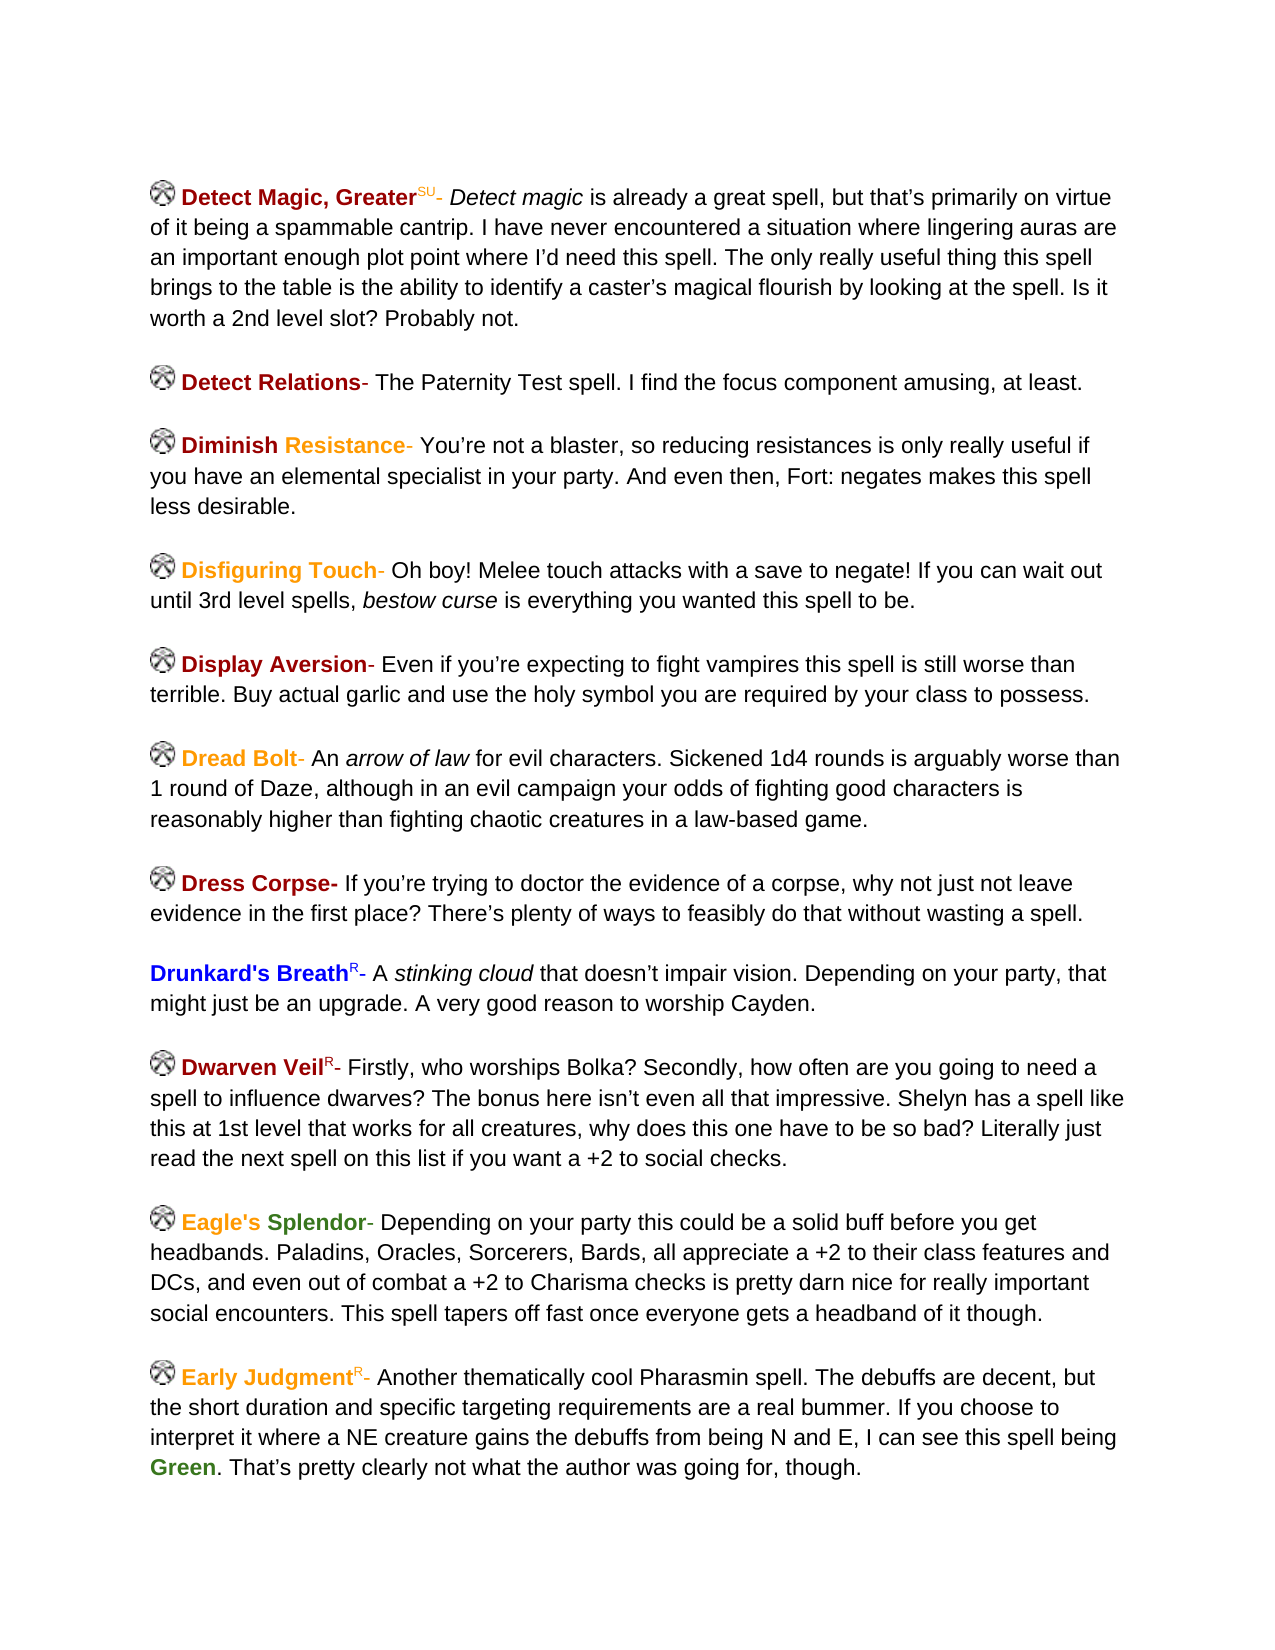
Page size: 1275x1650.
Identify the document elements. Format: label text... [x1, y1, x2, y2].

text Dress Corpse- If you’re trying to doctor the evidence of a corpse, why not just not leave evidence in the first place? There’s plenty of ways to feasibly do that without wasting a spell. [150, 866, 1125, 926]
picture [150, 866, 175, 891]
text Detect Relations- The Paternity Test spell. I find the focus component amusing, at least. [150, 365, 1125, 395]
picture [150, 1360, 175, 1385]
text Detect Magic, GreaterSU- Detect magic is already a great spell, but that’s primarily on virtue of it being a spammable cantrip. I have never encountered a situation where lingering auras are an important enough plot point where I’d need this spell. The only really useful thing this spell brings to the table is the ability to identify a caster’s magical flourish by looking at the spell. Is it worth a 2nd level slot? Probably not. [150, 180, 1125, 331]
text Early JudgmentR- Another thematically cool Pharasmin spell. The debuffs are decent, but the short duration and specific targeting requirements are a real bummer. If you choose to interpret it where a NE creature gains the debuffs from being N and E, I can see this spell being Green. That’s pretty clearly not what the author was going for, though. [150, 1360, 1125, 1481]
picture [150, 741, 175, 767]
text Drunkard's BreathR- A stinking cloud that doesn’t impair vision. Depending on your party, that might just be an upgrade. A very good reason to worship Cayden. [150, 960, 1125, 1017]
picture [150, 428, 175, 454]
picture [150, 365, 175, 390]
text Eagle's Splendor- Depending on your party this could be a solid buff before you get headbands. Paladins, Oracles, Sorcerers, Bards, all appreciate a +2 to their class features and DCs, and even out of combat a +2 to Charisma checks is pretty darn nice for really important social encounters. This spell tapers off fast once everyone gets a headband of it though. [150, 1205, 1125, 1326]
text Disfiguring Touch- Oh boy! Melee touch attacks with a save to negate! If you can wait out until 3rd level spells, bestow curse is everything you wanted this spell to be. [150, 553, 1125, 613]
text Display Aversion- Even if you’re expecting to fight vampires this spell is still worse than terrible. Buy actual garlic and use the holy symbol you are required by your class to possess. [150, 647, 1125, 708]
text Dread Bolt- An arrow of law for evil characters. Sickened 1d4 rounds is arguably worse than 1 round of Daze, although in an evil campaign your odds of fighting good characters is reasonably higher than fighting chaotic creatures in a law-based game. [150, 742, 1125, 832]
picture [150, 1050, 175, 1076]
picture [150, 647, 175, 673]
text Dwarven VeilR- Firstly, who worships Bolka? Secondly, how often are you going to need a spell to influence dwarves? The bonus here isn’t even all that impressive. Shelyn has a spell like this at 1st level that works for all creatures, why does this one have to be so bad? Literally just read the next spell on this list if you want a +2 to social checks. [150, 1051, 1125, 1171]
picture [150, 1205, 175, 1231]
picture [150, 553, 175, 579]
picture [150, 180, 175, 206]
text Diminish Resistance- You’re not a blaster, so reducing resistances is only really useful if you have an elemental specialist in your party. And even then, Fort: negates makes this spell less desirable. [150, 429, 1125, 519]
